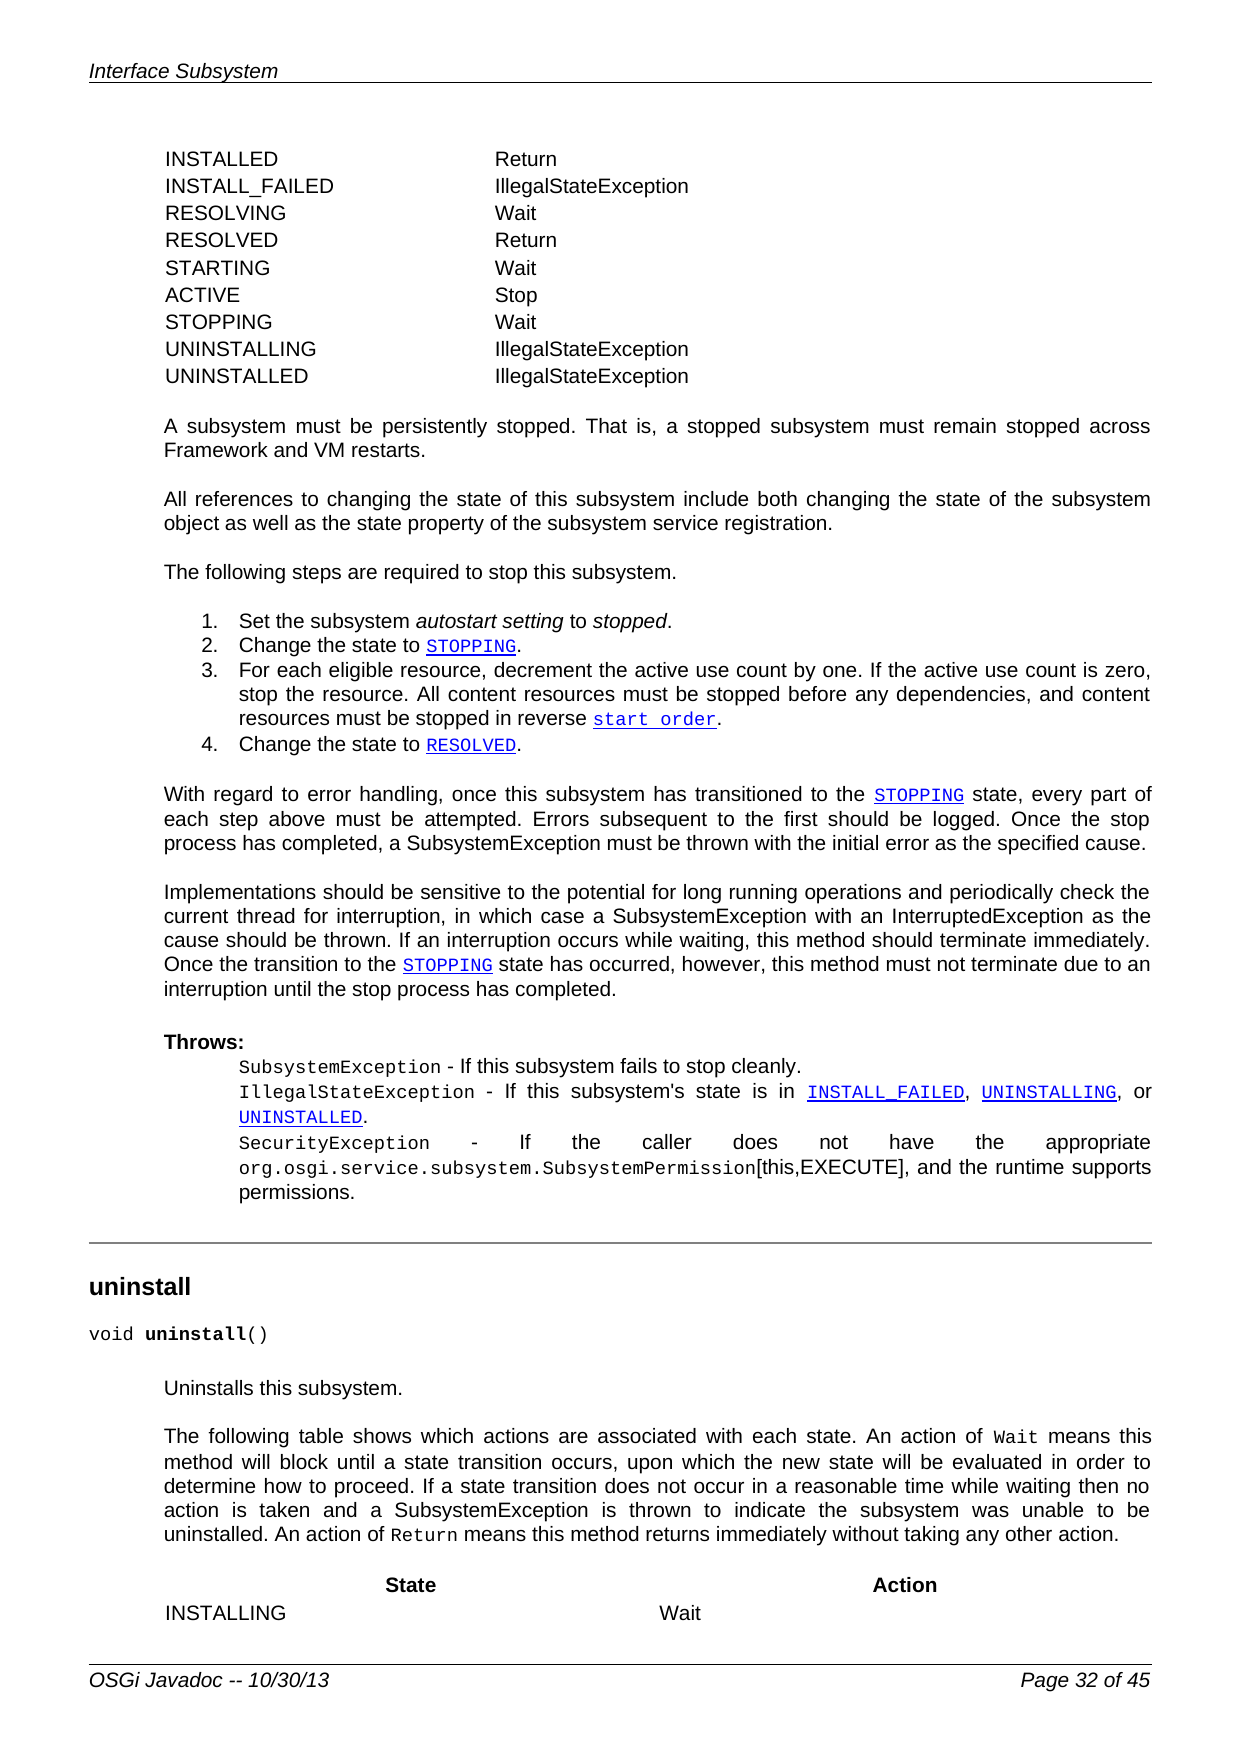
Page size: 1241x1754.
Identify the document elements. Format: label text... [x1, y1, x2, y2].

table_cell Wait [658, 1599, 1152, 1626]
table_cell [823, 281, 1152, 308]
table_cell [164, 119, 493, 146]
list For each eligible resource, decrement the active use count by one. If the active use count is zero, stop the resource. All content resources must be stopped before any dependencies, and content resources must be stopped in reverse start order. [201, 658, 1152, 731]
table_cell ACTIVE [164, 281, 493, 308]
table_cell [823, 200, 1152, 227]
table_cell IllegalStateException [493, 335, 822, 362]
text All references to changing the state of this subsystem include both changing the state of the subsystem object as well as the state property of the subsystem service registration. [163, 487, 1152, 535]
text Uninstalls this subsystem. [163, 1375, 1152, 1399]
table_cell [823, 335, 1152, 362]
text A subsystem must be persistently stopped. That is, a stopped subsystem must remain stopped across Framework and VM restarts. [163, 414, 1152, 462]
table_header Action [658, 1572, 1152, 1599]
table_cell [493, 119, 822, 146]
text The following table shows which actions are associated with each state. An action of Wait means this method will block until a state transition occurs, upon which the new state will be evaluated in order to determine how to proceed. If a state transition does not occur in a reasonable time while waiting then no action is taken and a SubsystemException is thrown to indicate the subsystem was unable to be uninstalled. An action of Return means this method returns immediately without taking any other action. [163, 1424, 1152, 1547]
table_cell INSTALLED [164, 146, 493, 173]
table_cell Stop [493, 281, 822, 308]
table_cell INSTALLING [164, 1599, 658, 1626]
list Set the subsystem autostart setting to stopped. [201, 609, 1152, 633]
text IllegalStateException - If this subsystem's state is in INSTALL_FAILED, UNINSTALLING, or UNINSTALLED. [238, 1079, 1152, 1129]
list Change the state to STOPPING. [201, 633, 1152, 658]
table_cell Return [493, 227, 822, 254]
table_cell STARTING [164, 254, 493, 281]
table_cell [823, 362, 1152, 389]
table_cell [823, 173, 1152, 200]
table_cell [823, 227, 1152, 254]
text SecurityException - If the caller does not have the appropriate org.osgi.service.subsystem.SubsystemPermission[this,EXECUTE], and the runtime supports permissions. [238, 1129, 1152, 1204]
text Implementations should be sensitive to the potential for long running operations and periodically check the current thread for interruption, in which case a SubsystemException with an InterruptedException as the cause should be thrown. If an interruption occurs while waiting, this method should terminate immediately. Once the transition to the STOPPING state has occurred, however, this method must not terminate due to an interruption until the stop process has completed. [163, 880, 1152, 1001]
table_cell STOPPING [164, 308, 493, 335]
table_cell UNINSTALLING [164, 335, 493, 362]
text Throws: [163, 1030, 1152, 1054]
list Change the state to RESOLVED. [201, 731, 1152, 757]
table_cell Wait [493, 308, 822, 335]
table_cell INSTALL_FAILED [164, 173, 493, 200]
text The following steps are required to stop this subsystem. [163, 560, 1152, 584]
table_cell [823, 308, 1152, 335]
table_cell RESOLVING [164, 200, 493, 227]
table_cell RESOLVED [164, 227, 493, 254]
text SubsystemException - If this subsystem fails to stop cleanly. [238, 1054, 1152, 1079]
table_cell [823, 146, 1152, 173]
table_cell Wait [493, 200, 822, 227]
table_cell [823, 119, 1152, 146]
table_cell Return [493, 146, 822, 173]
table_cell IllegalStateException [493, 173, 822, 200]
table_cell IllegalStateException [493, 362, 822, 389]
table_cell Wait [493, 254, 822, 281]
subtitle uninstall [88, 1272, 1152, 1301]
table_cell UNINSTALLED [164, 362, 493, 389]
text void uninstall() [88, 1325, 1152, 1346]
text With regard to error handling, once this subsystem has transitioned to the STOPPING state, every part of each step above must be attempted. Errors subsequent to the first should be logged. Once the stop process has completed, a SubsystemException must be thrown with the initial error as the specified cause. [163, 782, 1152, 855]
table_header State [164, 1572, 658, 1599]
table_cell [823, 254, 1152, 281]
